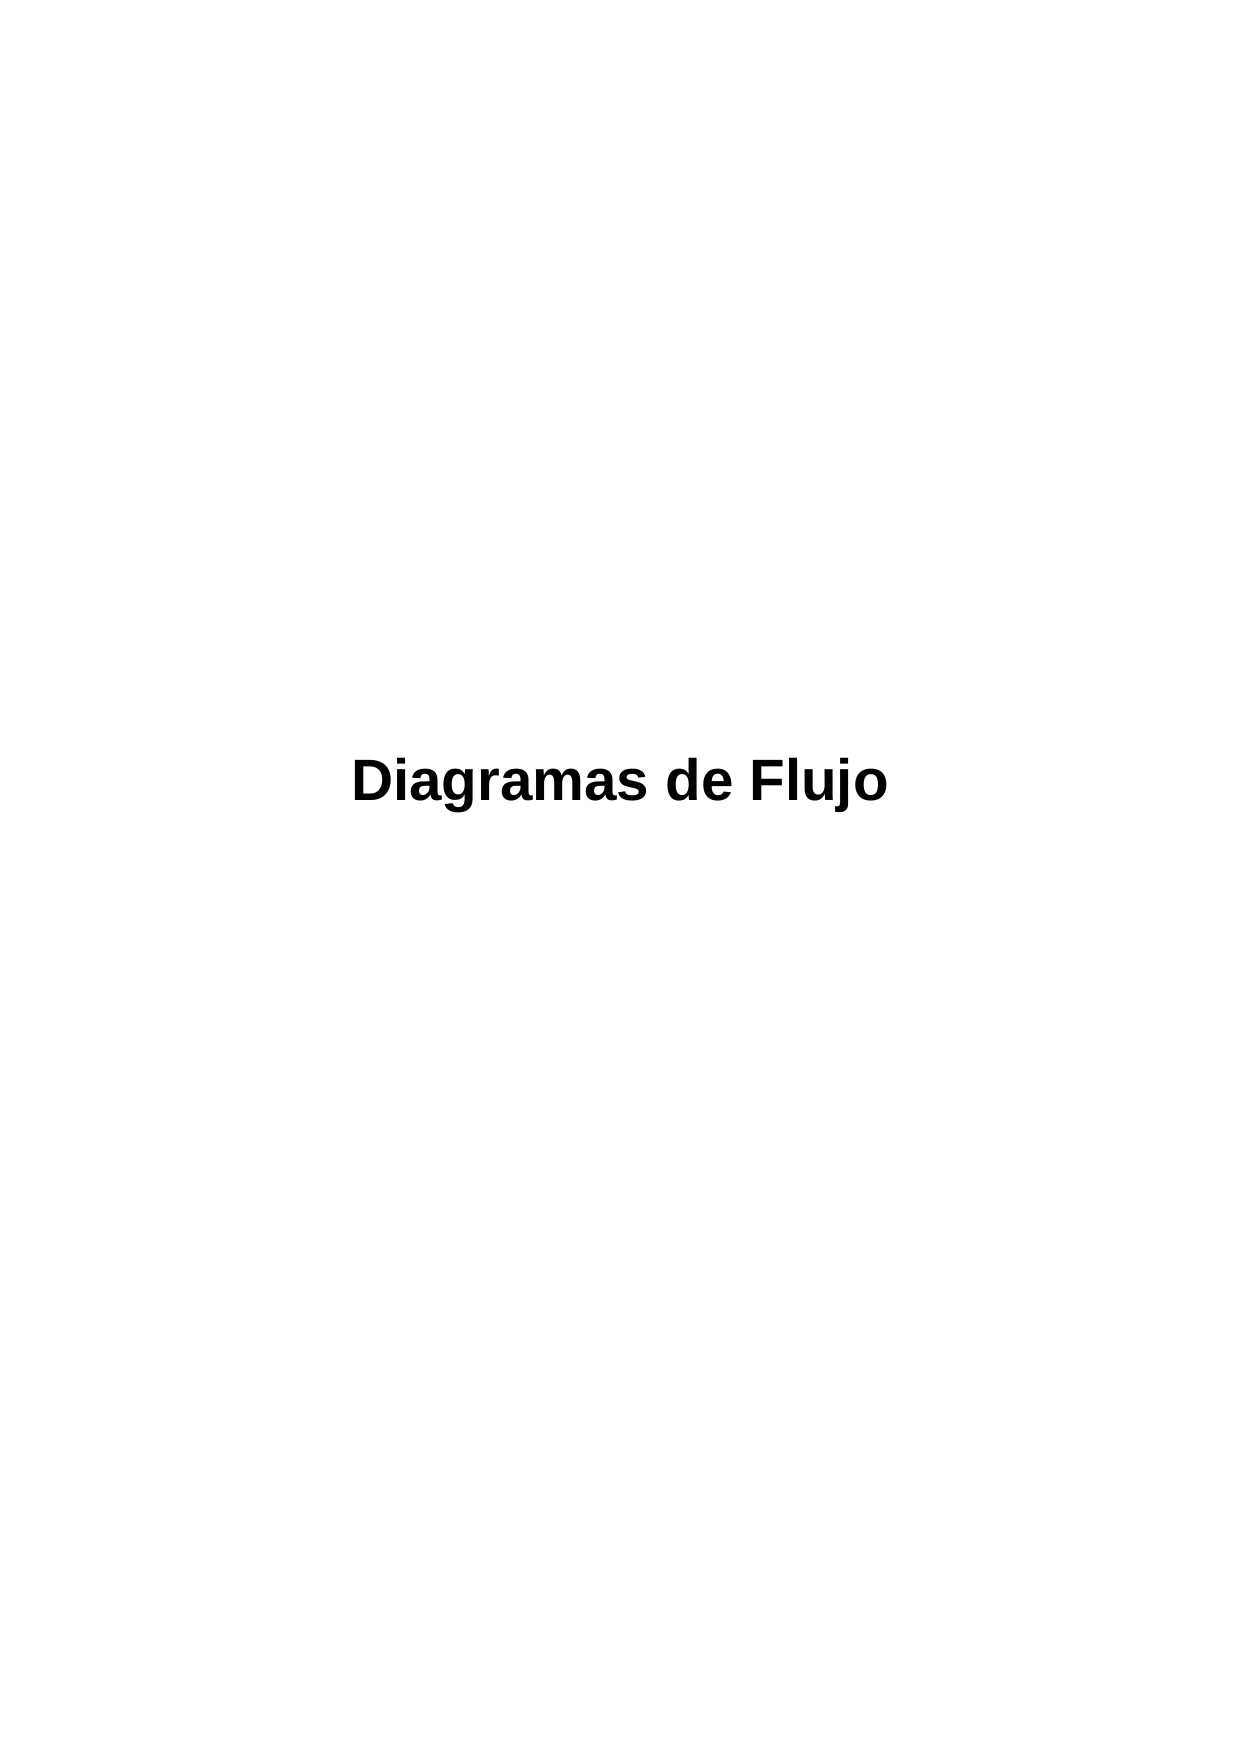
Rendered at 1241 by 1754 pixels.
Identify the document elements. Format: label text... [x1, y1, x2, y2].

title Diagramas de Flujo [118, 746, 1122, 813]
